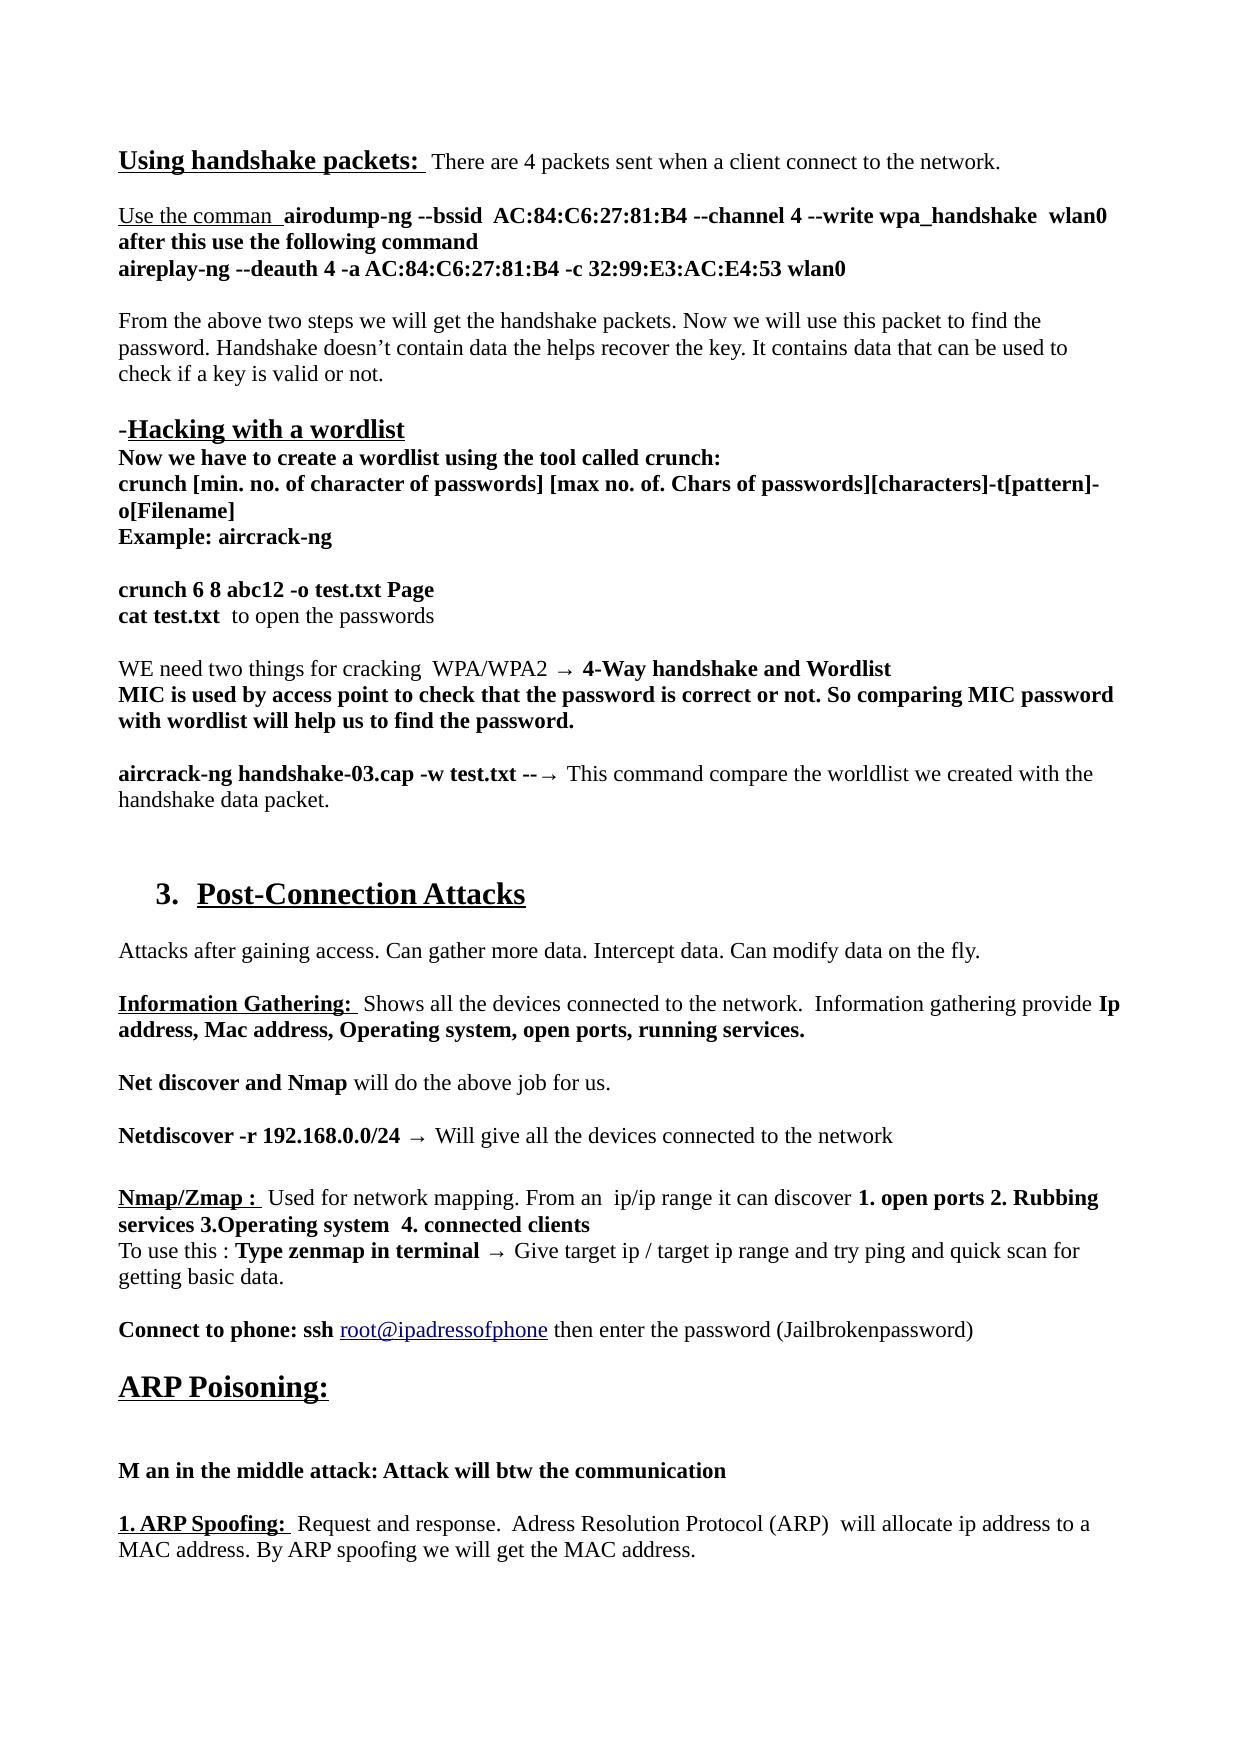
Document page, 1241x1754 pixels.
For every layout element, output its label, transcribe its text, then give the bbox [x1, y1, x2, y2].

text ARP Poisoning: [118, 1369, 1122, 1405]
text 1. ARP Spoofing: Request and response. Adress Resolution Protocol (ARP) will allocate ip address to a MAC address. By ARP spoofing we will get the MAC address. [118, 1510, 1122, 1563]
list Post-Connection Attacks [155, 875, 1122, 911]
text aircrack-ng handshake-03.cap -w test.txt --→ This command compare the worldlist we created with the handshake data packet. [118, 760, 1122, 813]
text Net discover and Nmap will do the above job for us. [118, 1069, 1122, 1096]
text MIC is used by access point to check that the password is correct or not. So comparing MIC password with wordlist will help us to find the password. [118, 681, 1122, 734]
text -Hacking with a wordlist [118, 413, 1122, 444]
text To use this : Type zenmap in terminal → Give target ip / target ip range and try ping and quick scan for getting basic data. [118, 1237, 1122, 1290]
text crunch 6 8 abc12 -o test.txt Page [118, 576, 1122, 602]
text Example: aircrack-ng [118, 523, 1122, 549]
text Connect to phone: ssh root@ipadressofphone then enter the password (Jailbrokenpassword) [118, 1316, 1122, 1342]
text Netdiscover -r 192.168.0.0/24 → Will give all the devices connected to the network [118, 1122, 1122, 1148]
text Attacks after gaining access. Can gather more data. Intercept data. Can modify data on the fly. [118, 937, 1122, 964]
text M an in the middle attack: Attack will btw the communication [118, 1457, 1122, 1484]
text Nmap/Zmap : Used for network mapping. From an ip/ip range it can discover 1. open ports 2. Rubbing services 3.Operating system 4. connected clients [118, 1184, 1122, 1237]
text Information Gathering: Shows all the devices connected to the network. Information gathering provide Ip address, Mac address, Operating system, open ports, running services. [118, 990, 1122, 1043]
text Use the comman airodump-ng --bssid AC:84:C6:27:81:B4 --channel 4 --write wpa_handshake wlan0 after this use the following command [118, 202, 1122, 255]
text WE need two things for cracking WPA/WPA2 → 4-Way handshake and Wordlist [118, 655, 1122, 681]
text Now we have to create a wordlist using the tool called crunch: [118, 444, 1122, 470]
text aireplay-ng --deauth 4 -a AC:84:C6:27:81:B4 -c 32:99:E3:AC:E4:53 wlan0 [118, 255, 1122, 281]
text Using handshake packets: There are 4 packets sent when a client connect to the network. [118, 144, 1122, 176]
text crunch [min. no. of character of passwords] [max no. of. Chars of passwords][characters]-t[pattern]-o[Filename] [118, 470, 1122, 523]
text From the above two steps we will get the handshake packets. Now we will use this packet to find the password. Handshake doesn’t contain data the helps recover the key. It contains data that can be used to check if a key is valid or not. [118, 307, 1122, 386]
text cat test.txt to open the passwords [118, 602, 1122, 628]
